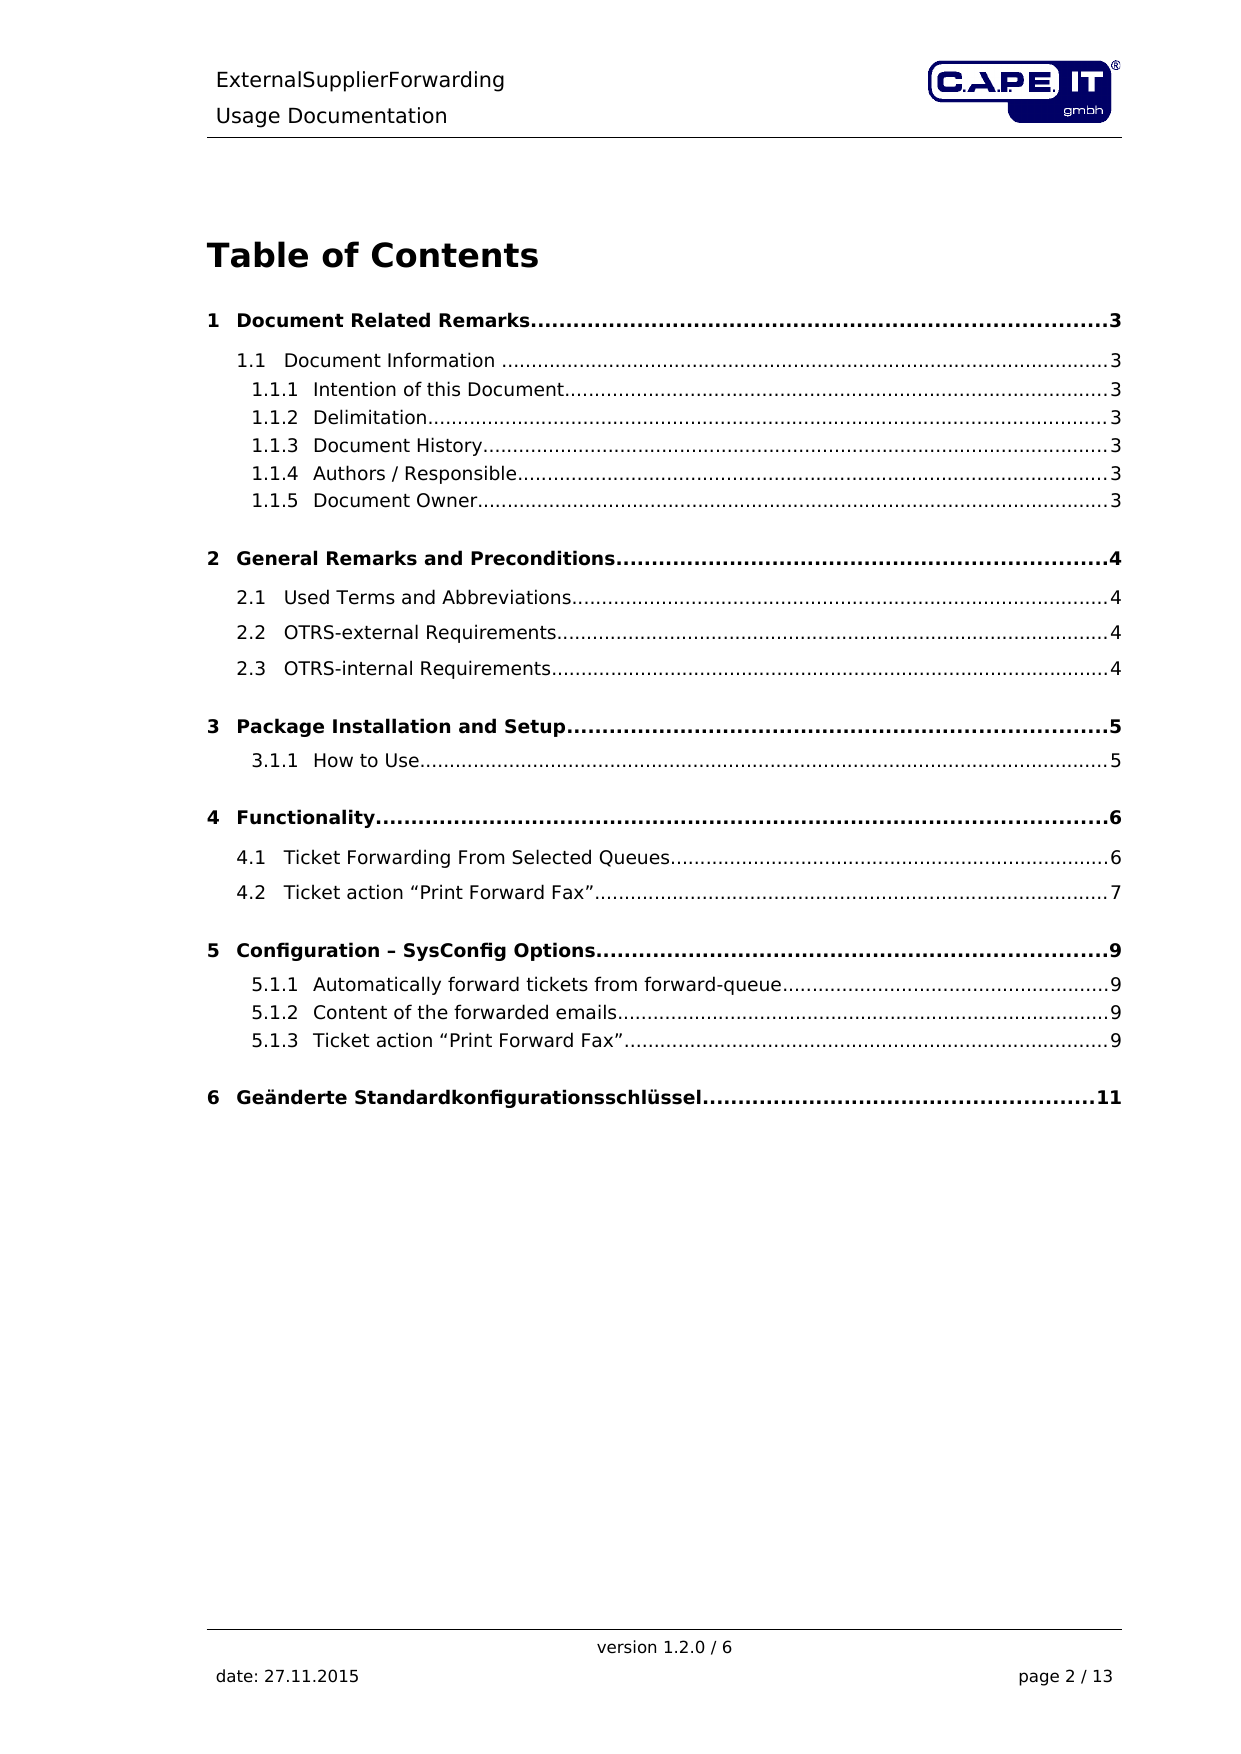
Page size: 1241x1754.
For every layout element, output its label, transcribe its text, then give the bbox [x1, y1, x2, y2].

text 1.1 Document Information 3 [207, 344, 1122, 373]
text 2.2 OTRS-external Requirements 4 [207, 616, 1122, 646]
text 1 Document Related Remarks 3 [207, 310, 1122, 332]
text 2 General Remarks and Preconditions 4 [207, 548, 1122, 569]
text 4.2 Ticket action “Print Forward Fax” 7 [207, 876, 1122, 905]
text 3 Package Installation and Setup 5 [207, 716, 1122, 738]
text 1.1.1 Intention of this Document 3 [207, 379, 1122, 401]
text 6 Geänderte Standardkonfigurationsschlüssel 11 [207, 1087, 1122, 1109]
text 1.1.3 Document History 3 [207, 435, 1122, 457]
text 5.1.2 Content of the forwarded emails 9 [207, 1002, 1122, 1024]
text 2.1 Used Terms and Abbreviations 4 [207, 581, 1122, 611]
text 3.1.1 How to Use 5 [207, 750, 1122, 772]
text 1.1.2 Delimitation 3 [207, 407, 1122, 429]
text 5.1.1 Automatically forward tickets from forward-queue 9 [207, 974, 1122, 996]
picture [928, 60, 1121, 123]
text 4.1 Ticket Forwarding From Selected Queues 6 [207, 841, 1122, 870]
text Table of Contents [207, 236, 1122, 275]
text 2.3 OTRS-internal Requirements 4 [207, 652, 1122, 681]
text 5 Configuration – SysConfig Options 9 [207, 940, 1122, 962]
text 5.1.3 Ticket action “Print Forward Fax” 9 [207, 1030, 1122, 1052]
text 4 Functionality 6 [207, 807, 1122, 829]
text 1.1.5 Document Owner 3 [207, 490, 1122, 512]
text 1.1.4 Authors / Responsible 3 [207, 463, 1122, 484]
